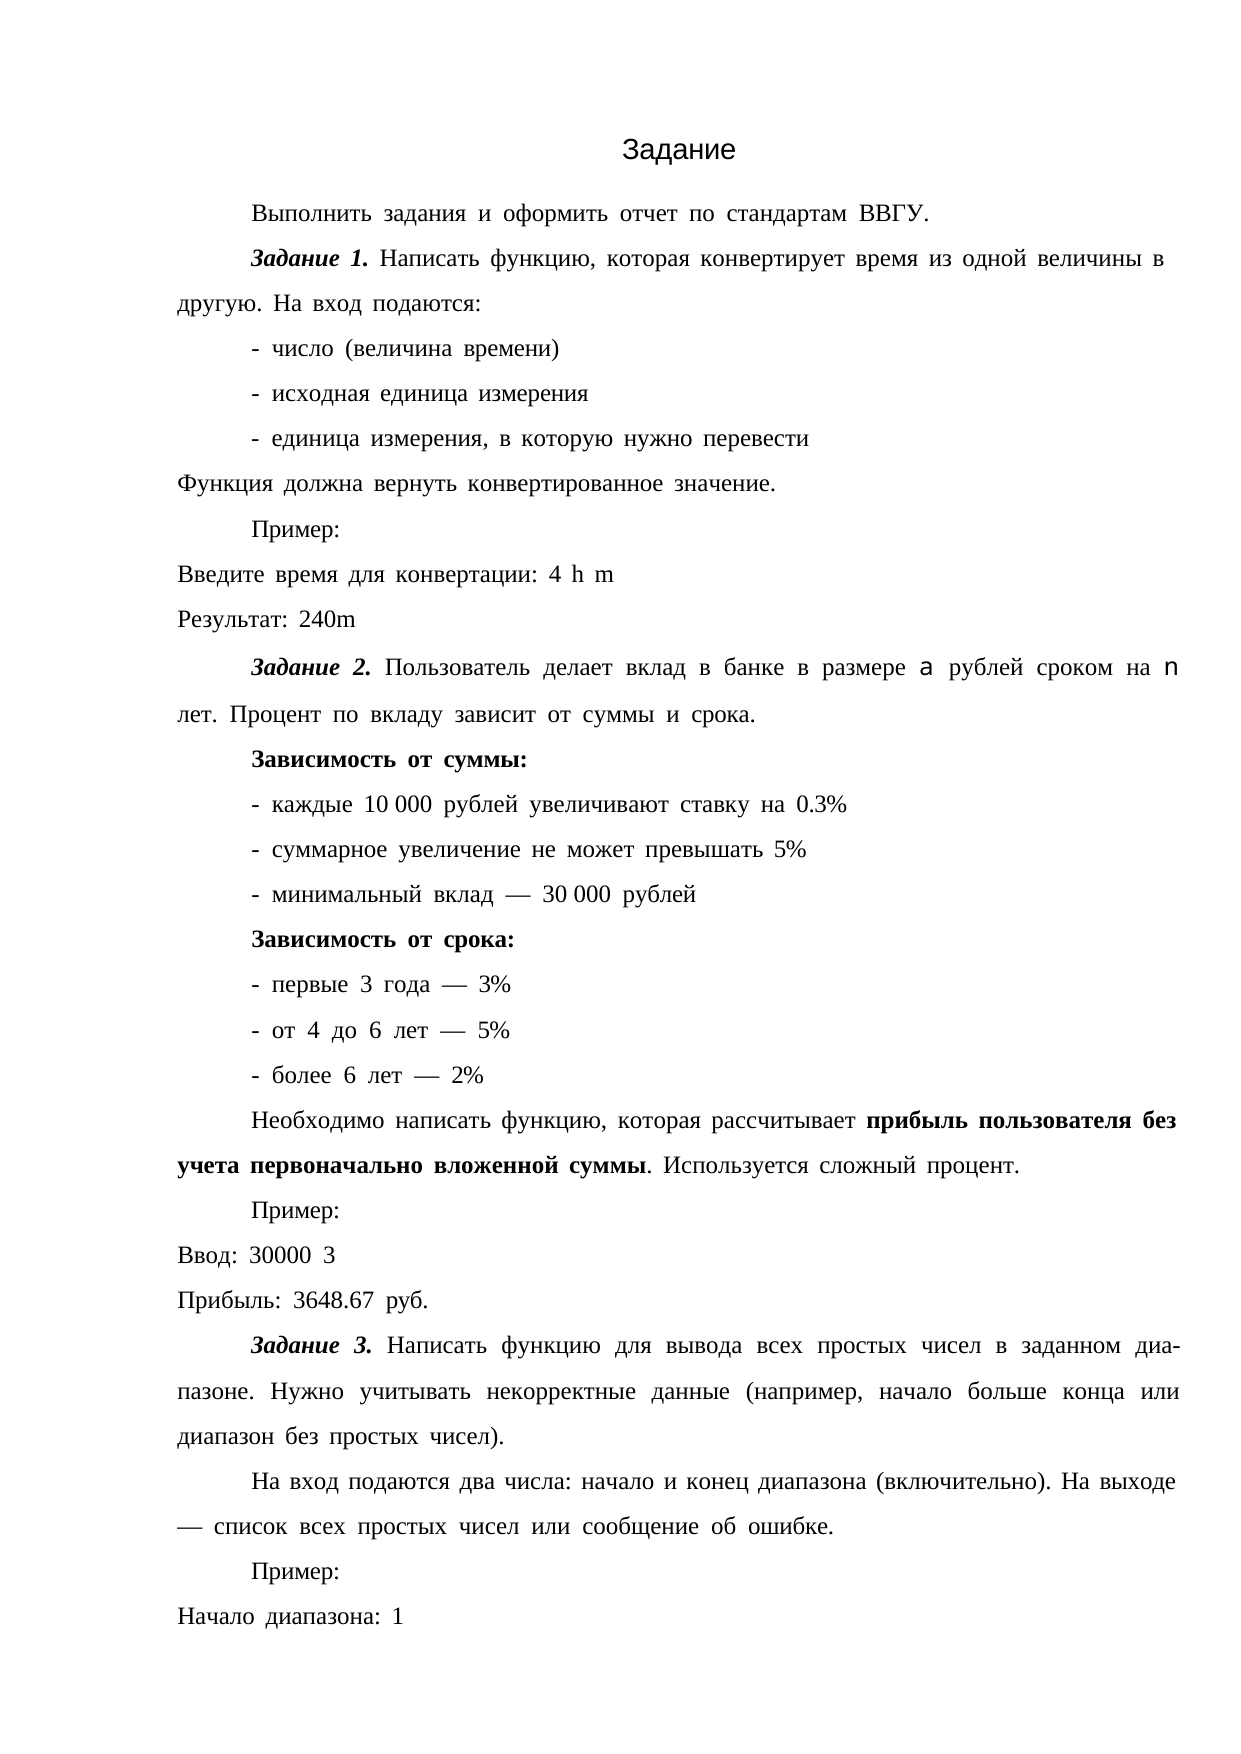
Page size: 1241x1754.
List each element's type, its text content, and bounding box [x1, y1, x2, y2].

text Задание 1. Написать функцию, которая конвертирует время из одной величины в другую. На вход подаются: [177, 243, 1196, 317]
text Пример: [251, 514, 1196, 542]
text лет. Процент по вкладу зависит от суммы и срока. [177, 699, 1196, 727]
list минимальный вклад — 30 000 рублей [251, 879, 1196, 908]
subtitle Зависимость от суммы: [251, 744, 1196, 772]
list первые 3 года — 3% [251, 969, 1196, 998]
text Необходимо написать функцию, которая рассчитывает прибыль пользователя без учета первоначально вложенной суммы. Используется сложный процент. [177, 1105, 1196, 1179]
text Начало диапазона: 1 [177, 1601, 406, 1630]
text Задание 3. Написать функцию для вывода всех простых чисел в заданном диа-пазоне. Нужно учитывать некорректные данные (например, начало больше конца или диапазон без простых чисел). [177, 1331, 1181, 1449]
text — список всех простых чисел или сообщение об ошибке. [177, 1511, 1196, 1540]
list каждые 10 000 рублей увеличивают ставку на 0.3% [251, 789, 1196, 818]
list число (величина времени) [251, 333, 1196, 362]
text Прибыль: 3648.67 руб. [177, 1285, 1196, 1314]
list исходная единица измерения [251, 378, 1196, 407]
list единица измерения, в которую нужно перевести Функция должна вернуть конвертированное значение. [177, 423, 815, 497]
text Пример: [177, 1556, 406, 1585]
text Введите время для конвертации: 4 h m Результат: 240m [177, 559, 722, 633]
subtitle Зависимость от срока: [251, 924, 1196, 953]
text Задание 2. Пользователь делает вклад в банке в размере a рублей сроком на n [251, 649, 1196, 683]
list от 4 до 6 лет — 5% [251, 1015, 1196, 1043]
list более 6 лет — 2% [251, 1060, 1196, 1088]
list суммарное увеличение не может превышать 5% [251, 834, 1196, 863]
text На вход подаются два числа: начало и конец диапазона (включительно). На выходе [251, 1466, 1196, 1495]
subtitle Задание [190, 132, 1168, 166]
text Выполнить задания и оформить отчет по стандартам ВВГУ. [251, 198, 1196, 227]
text Ввод: 30000 3 [177, 1240, 341, 1269]
text Пример: [177, 1195, 341, 1224]
